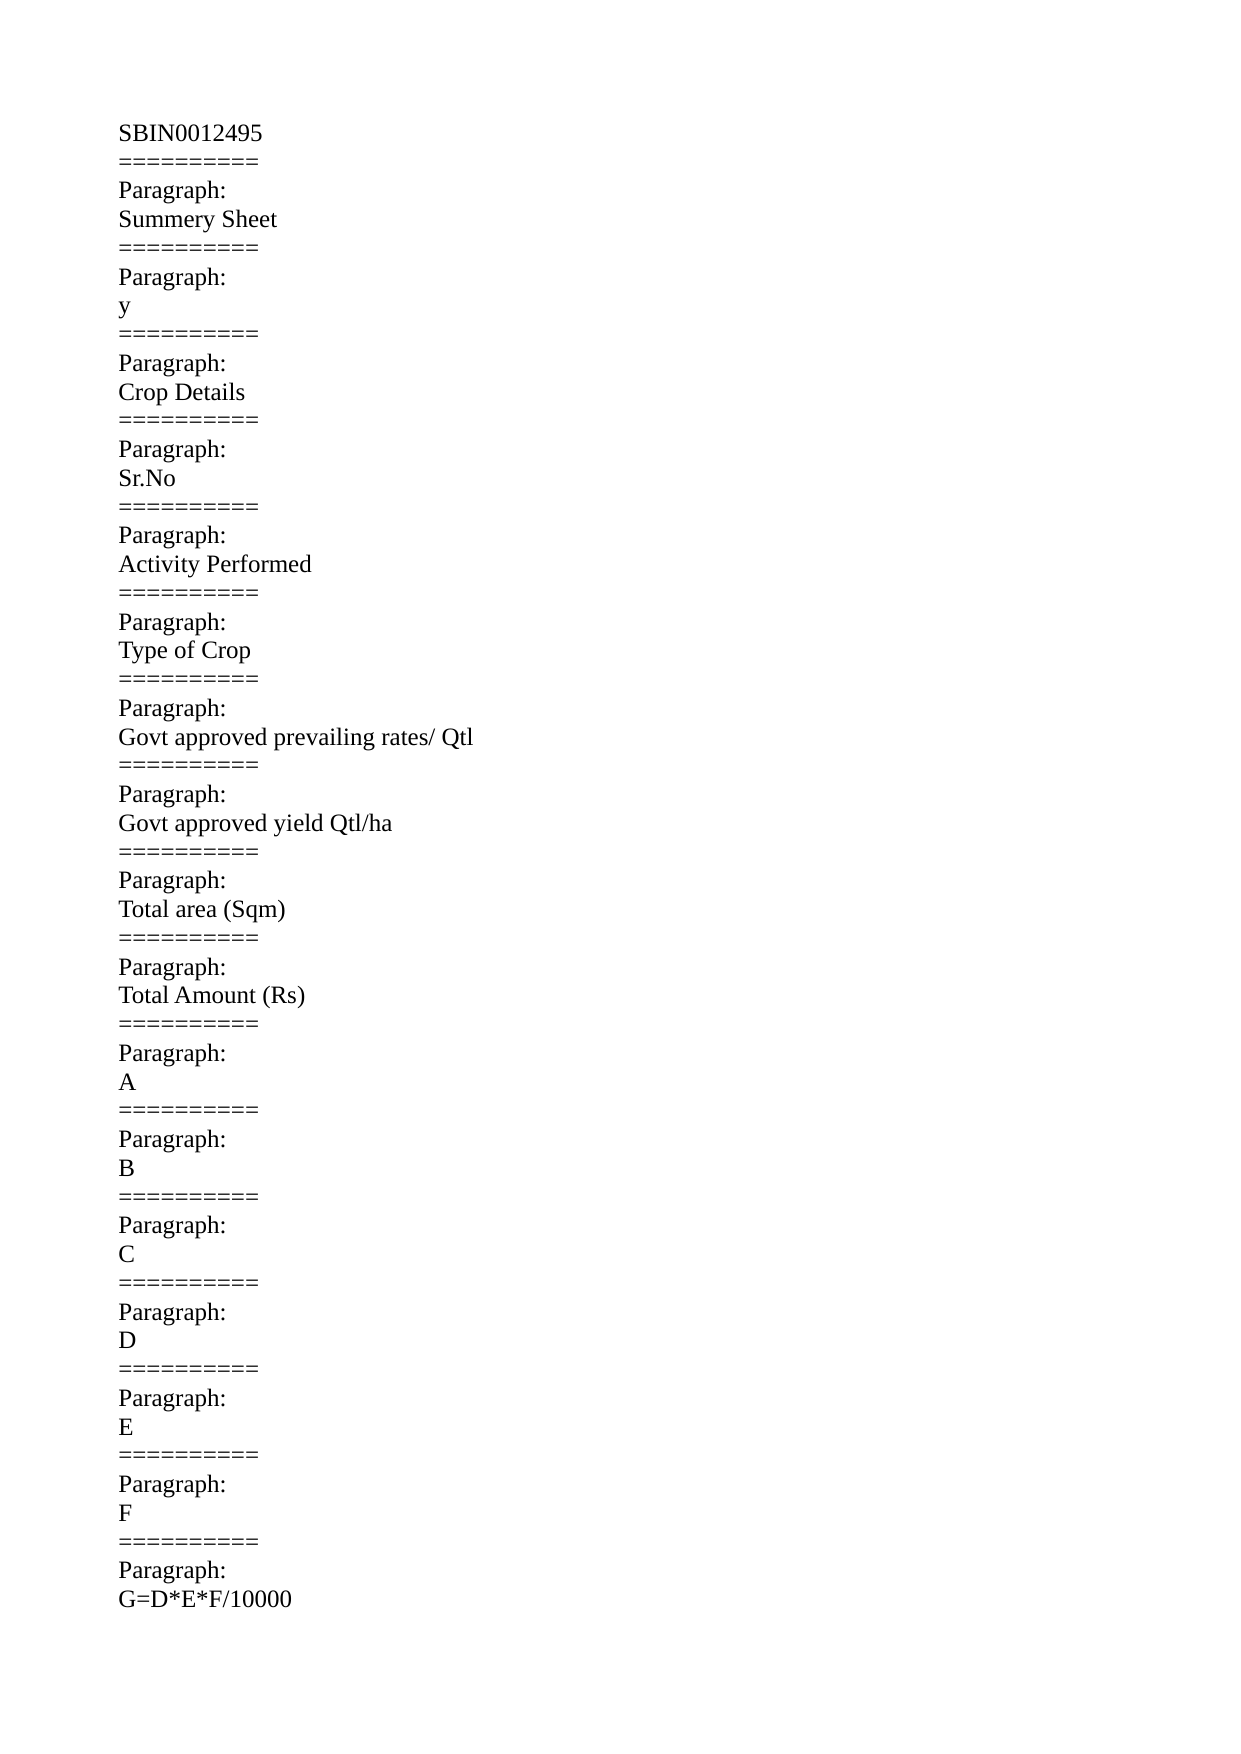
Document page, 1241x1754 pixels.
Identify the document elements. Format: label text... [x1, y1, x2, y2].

text Paragraph: [118, 348, 1122, 377]
text ========== [118, 1441, 1122, 1469]
text F [118, 1498, 1122, 1527]
text ========== [118, 233, 1122, 262]
text Paragraph: [118, 952, 1122, 981]
text Paragraph: [118, 607, 1122, 636]
text ========== [118, 1009, 1122, 1038]
text ========== [118, 147, 1122, 176]
text A [118, 1067, 1122, 1096]
text Paragraph: [118, 434, 1122, 463]
text ========== [118, 1268, 1122, 1297]
text ========== [118, 1182, 1122, 1211]
text D [118, 1326, 1122, 1354]
text SBIN0012495 [118, 118, 1122, 147]
text E [118, 1412, 1122, 1441]
text Sr.No [118, 463, 1122, 492]
text Activity Performed [118, 549, 1122, 578]
text ========== [118, 492, 1122, 521]
text Paragraph: [118, 1297, 1122, 1326]
text y [118, 291, 1122, 319]
text ========== [118, 1527, 1122, 1556]
text Paragraph: [118, 1383, 1122, 1412]
text B [118, 1153, 1122, 1182]
text ========== [118, 578, 1122, 607]
text Govt approved yield Qtl/ha [118, 808, 1122, 837]
text ========== [118, 837, 1122, 866]
text ========== [118, 1096, 1122, 1124]
text ========== [118, 319, 1122, 348]
text Govt approved prevailing rates/ Qtl [118, 722, 1122, 751]
text Paragraph: [118, 1211, 1122, 1239]
text Paragraph: [118, 521, 1122, 549]
text Type of Crop [118, 636, 1122, 664]
text Paragraph: [118, 1124, 1122, 1153]
text Crop Details [118, 377, 1122, 406]
text Paragraph: [118, 1469, 1122, 1498]
text Paragraph: [118, 1038, 1122, 1067]
text ========== [118, 406, 1122, 434]
text C [118, 1239, 1122, 1268]
text Total Amount (Rs) [118, 981, 1122, 1009]
text Paragraph: [118, 176, 1122, 204]
text Paragraph: [118, 693, 1122, 722]
text Paragraph: [118, 866, 1122, 894]
text Paragraph: [118, 262, 1122, 291]
text ========== [118, 923, 1122, 952]
text Total area (Sqm) [118, 894, 1122, 923]
text G=D*E*F/10000 [118, 1584, 1122, 1613]
text ========== [118, 664, 1122, 693]
text Summery Sheet [118, 204, 1122, 233]
text ========== [118, 1354, 1122, 1383]
text ========== [118, 751, 1122, 779]
text Paragraph: [118, 779, 1122, 808]
text Paragraph: [118, 1556, 1122, 1584]
